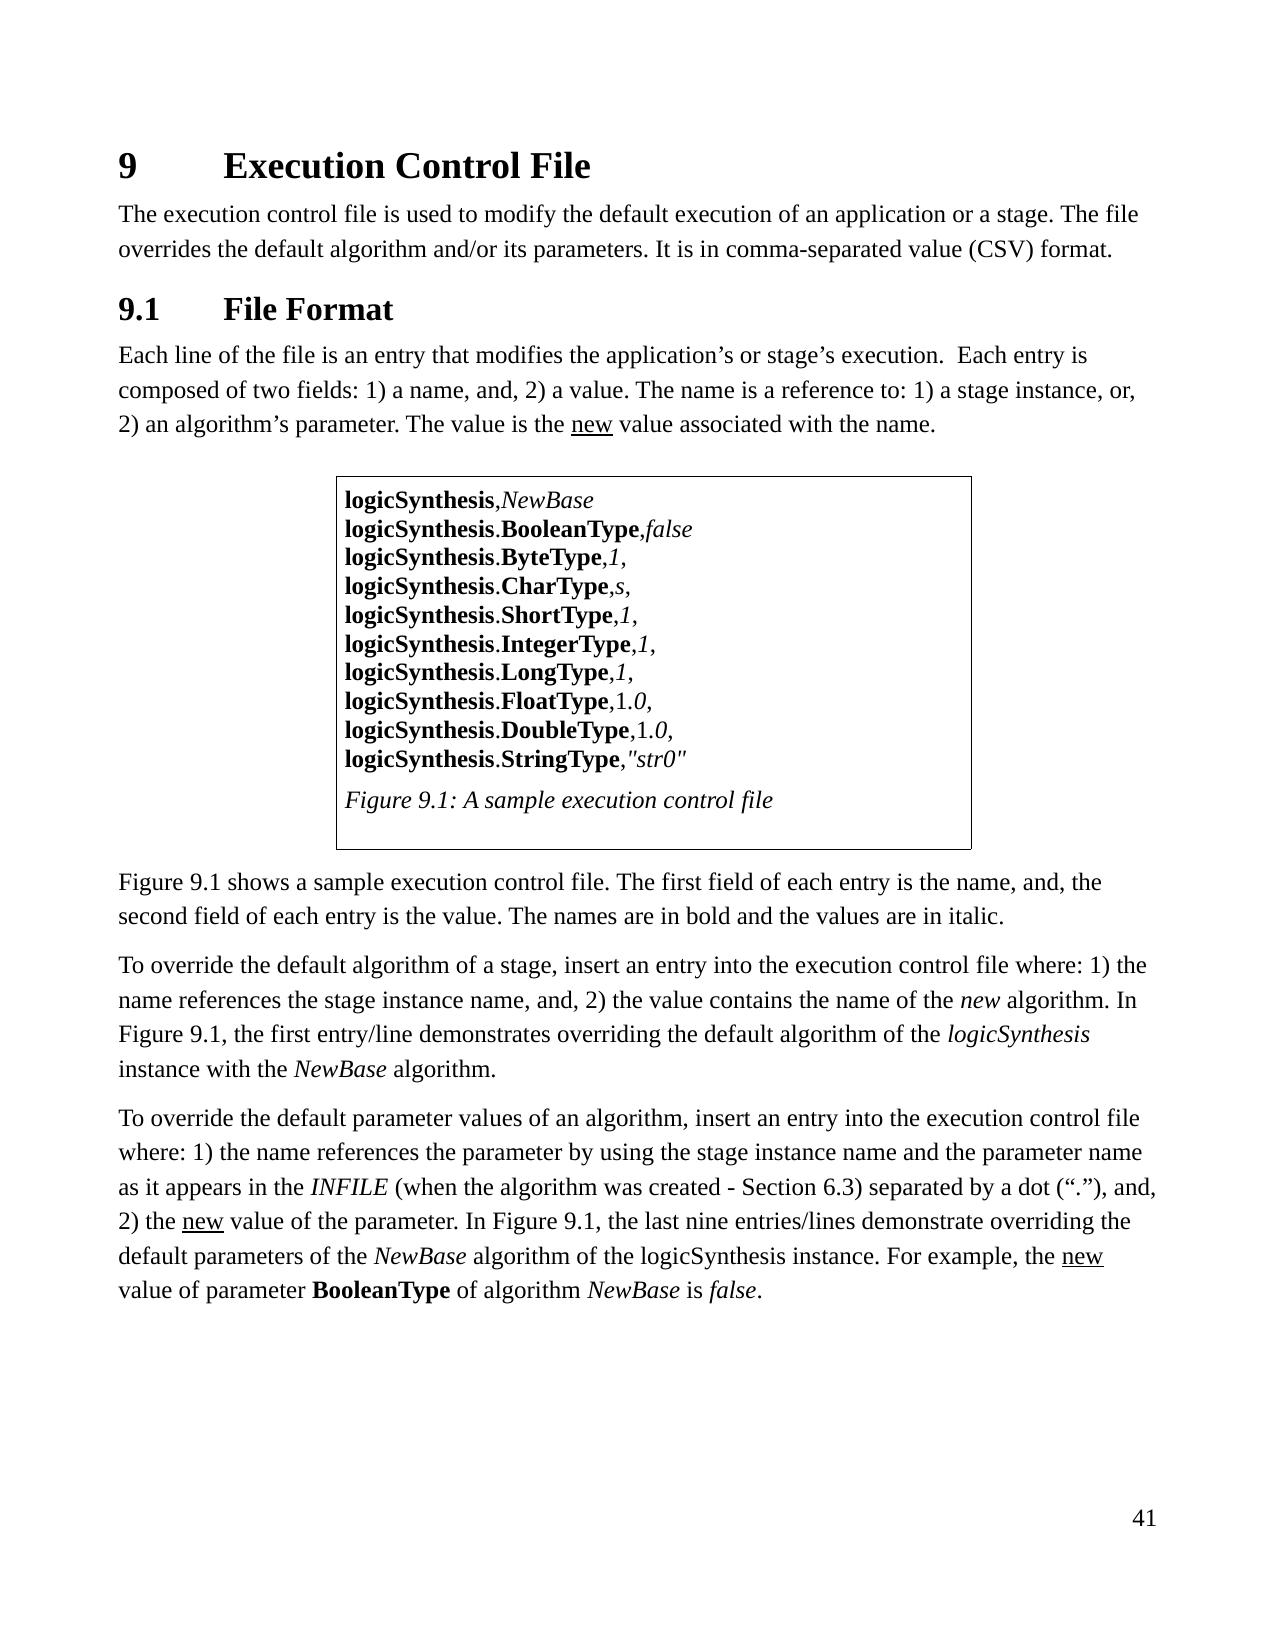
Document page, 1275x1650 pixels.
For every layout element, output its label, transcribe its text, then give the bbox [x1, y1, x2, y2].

text logicSynthesis.BooleanType,false [344, 514, 962, 542]
text logicSynthesis.FloatType,1.0, [344, 686, 962, 715]
text logicSynthesis.StringType,"str0" [344, 744, 962, 772]
text logicSynthesis.ByteType,1, [344, 542, 962, 571]
text To override the default algorithm of a stage, insert an entry into the execution control file where: 1) the name references the stage instance name, and, 2) the value contains the name of the new algorithm. In Figure 9.1, the first entry/line demonstrates overriding the default algorithm of the logicSynthesis instance with the NewBase algorithm. [118, 951, 1157, 1083]
text logicSynthesis.DoubleType,1.0, [344, 715, 962, 744]
text logicSynthesis.IntegerType,1, [344, 629, 962, 657]
text Figure 9.1: A sample execution control file [344, 785, 962, 814]
text To override the default parameter values of an algorithm, insert an entry into the execution control file where: 1) the name references the parameter by using the stage instance name and the parameter name as it appears in the INFILE (when the algorithm was created - Section 6.3) separated by a dot (“.”), and, 2) the new value of the parameter. In Figure 9.1, the last nine entries/lines demonstrate overriding the default parameters of the NewBase algorithm of the logicSynthesis instance. For example, the new value of parameter BooleanType of algorithm NewBase is false. [118, 1103, 1157, 1304]
text logicSynthesis.LongType,1, [344, 657, 962, 686]
text Each line of the file is an entry that modifies the application’s or stage’s execution. Each entry is composed of two fields: 1) a name, and, 2) a value. The name is a reference to: 1) a stage instance, or, 2) an algorithm’s parameter. The value is the new value associated with the name. [118, 340, 1157, 438]
subtitle Execution Control File [118, 143, 1157, 187]
text logicSynthesis,NewBase [344, 485, 962, 514]
text logicSynthesis.CharType,s, [344, 571, 962, 600]
subtitle File Format [118, 289, 1157, 328]
text Figure 9.1 shows a sample execution control file. The first field of each entry is the name, and, the second field of each entry is the value. The names are in bold and the values are in italic. [118, 458, 1157, 930]
text The execution control file is used to modify the default execution of an application or a stage. The file overrides the default algorithm and/or its parameters. It is in comma-separated value (CSV) format. [118, 199, 1157, 262]
text logicSynthesis.ShortType,1, [344, 600, 962, 629]
